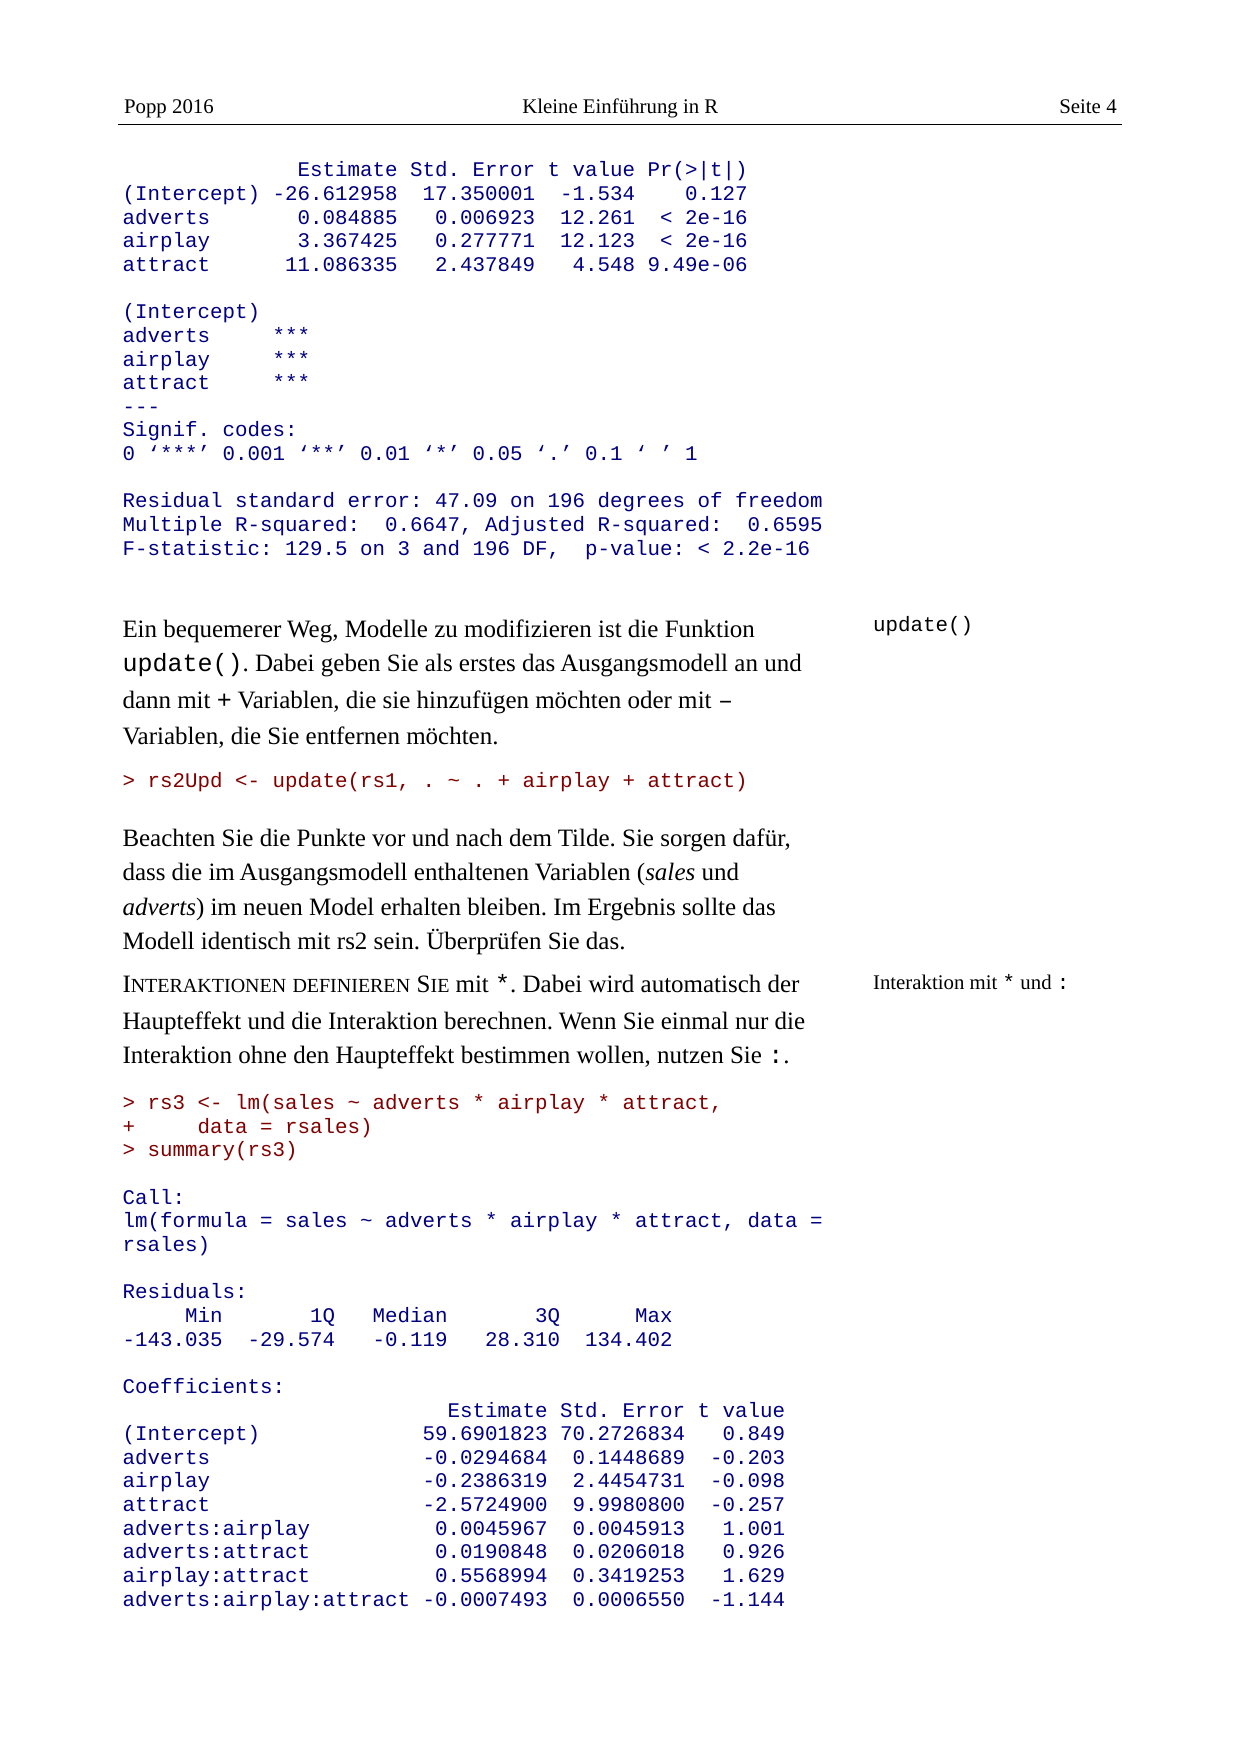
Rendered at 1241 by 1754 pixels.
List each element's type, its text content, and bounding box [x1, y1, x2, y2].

table_cell Estimate Std. Error t value Pr(>|t|) (Intercept) -26.612958 17.350001 -1.534 0.127 adverts 0.084885 0.006923 12.261 < 2e-16 airplay 3.367425 0.277771 12.123 < 2e-16 attract 11.086335 2.437849 4.548 9.49e-06 (Intercept) adverts *** airplay *** attract *** --- Signif. codes: 0 ‘***’ 0.001 ‘**’ 0.01 ‘*’ 0.05 ‘.’ 0.1 ‘ ’ 1 Residual standard error: 47.09 on 196 degrees of freedom Multiple R-squared: 0.6647, Adjusted R-squared: 0.6595 F-statistic: 129.5 on 3 and 196 DF, p-value: < 2.2e-16 [122, 159, 855, 614]
table_cell [855, 159, 1123, 614]
table_cell Ein bequemerer Weg, Modelle zu modifizieren ist die Funktion update(). Dabei geben Sie als erstes das Ausgangsmodell an und dann mit + Variablen, die sie hinzufügen möchten oder mit – Variablen, die Sie entfernen möchten. > rs2Upd <- update(rs1, . ~ . + airplay + attract) Beachten Sie die Punkte vor und nach dem Tilde. Sie sorgen dafür, dass die im Ausgangsmodell enthaltenen Variablen (sales und adverts) im neuen Model erhalten bleiben. Im Ergebnis sollte das Modell identisch mit rs2 sein. Überprüfen Sie das. [122, 614, 855, 969]
table_cell Interaktionen definieren Sie mit *. Dabei wird automatisch der Haupteffekt und die Interaktion berechnen. Wenn Sie einmal nur die Interaktion ohne den Haupteffekt bestimmen wollen, nutzen Sie :. > rs3 <- lm(sales ~ adverts * airplay * attract, + data = rsales) > summary(rs3) Call: lm(formula = sales ~ adverts * airplay * attract, data = rsales) Residuals: Min 1Q Median 3Q Max -143.035 -29.574 -0.119 28.310 134.402 Coefficients: Estimate Std. Error t value (Intercept) 59.6901823 70.2726834 0.849 adverts -0.0294684 0.1448689 -0.203 airplay -0.2386319 2.4454731 -0.098 attract -2.5724900 9.9980800 -0.257 adverts:airplay 0.0045967 0.0045913 1.001 adverts:attract 0.0190848 0.0206018 0.926 airplay:attract 0.5568994 0.3419253 1.629 adverts:airplay:attract -0.0007493 0.0006550 -1.144 [122, 970, 855, 1612]
table_cell Interaktion mit * und : [855, 970, 1123, 1612]
table_cell update() [855, 614, 1123, 969]
